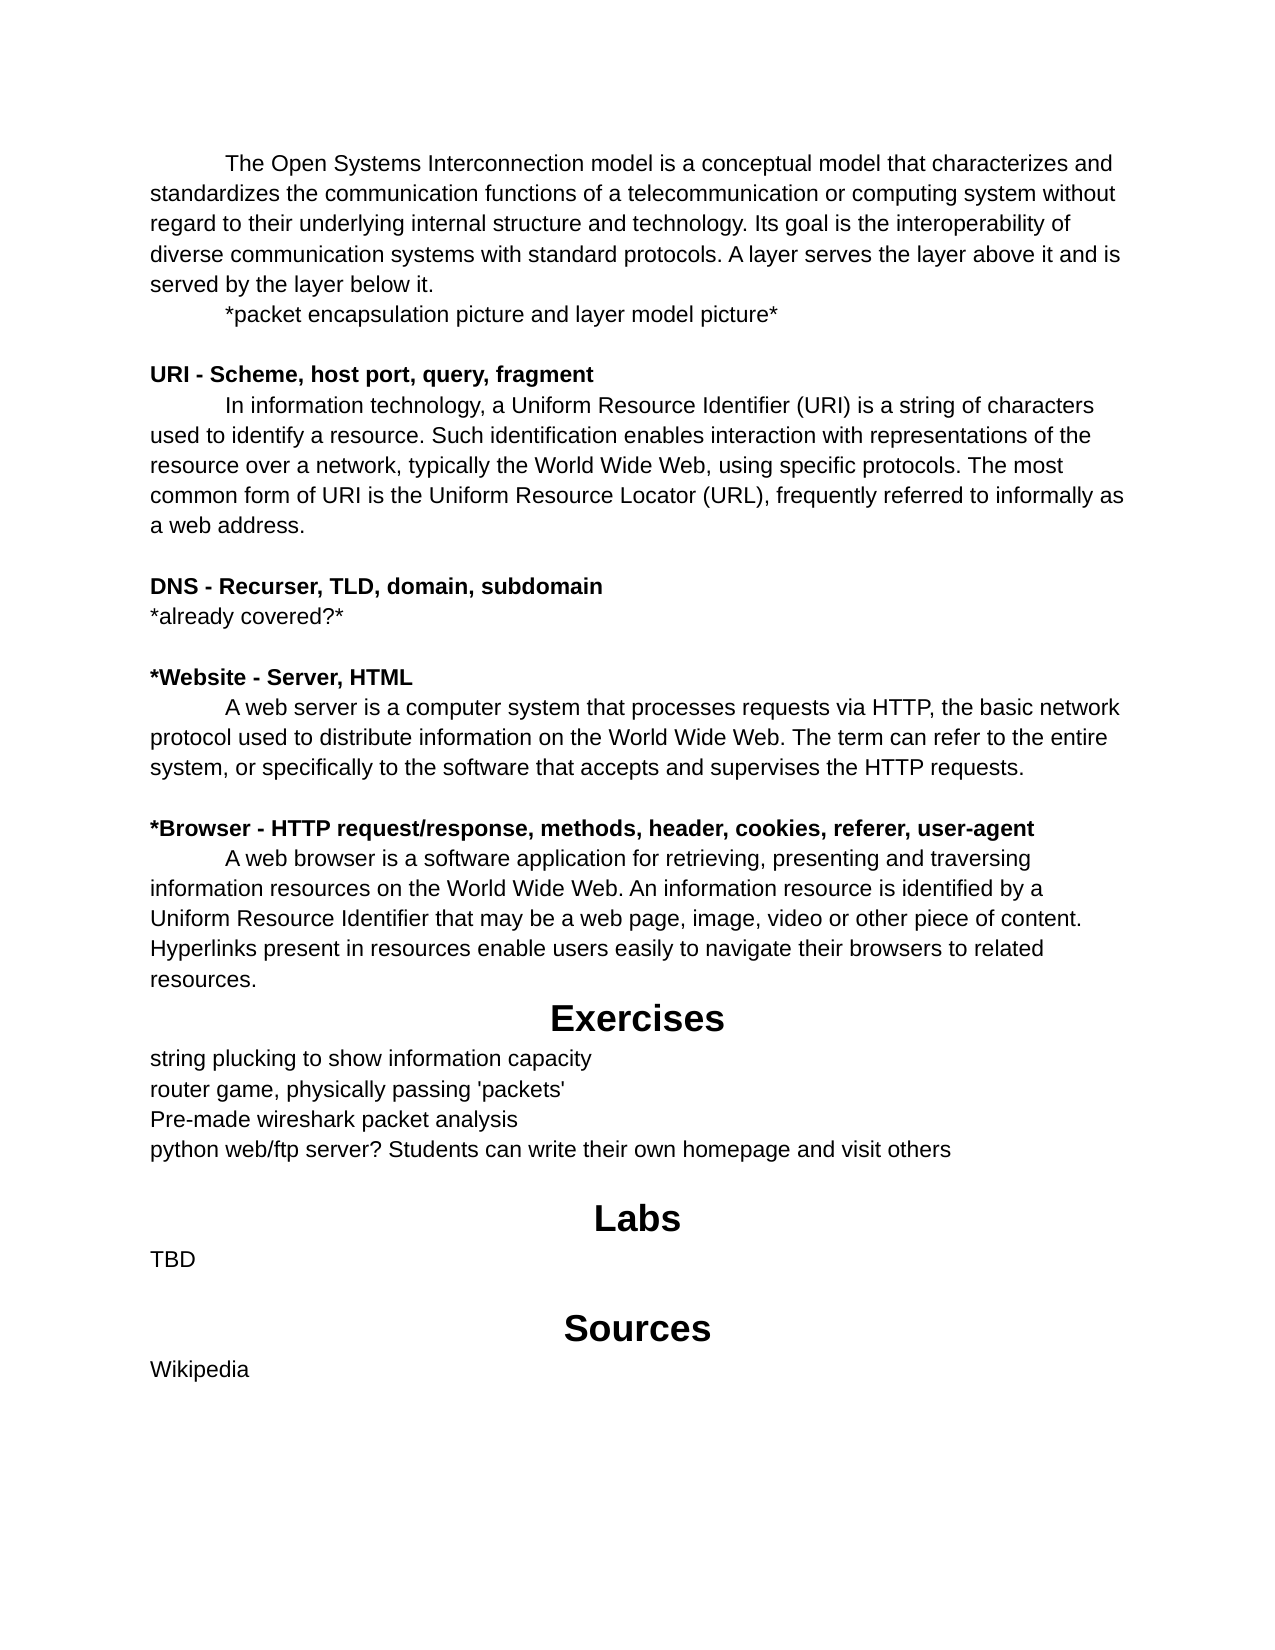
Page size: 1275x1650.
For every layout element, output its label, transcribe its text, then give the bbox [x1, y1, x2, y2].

text *Website - Server, HTML [150, 663, 1125, 690]
text router game, physically passing 'packets' [150, 1076, 1125, 1102]
text Exercises [150, 996, 1125, 1039]
text DNS - Recurser, TLD, domain, subdomain [150, 573, 1125, 599]
text URI - Scheme, host port, query, fragment [150, 361, 1125, 388]
text python web/ftp server? Students can write their own homepage and visit others [150, 1136, 1125, 1162]
text A web server is a computer system that processes requests via HTTP, the basic network protocol used to distribute information on the World Wide Web. The term can refer to the entire system, or specifically to the software that accepts and supervises the HTTP requests. [150, 694, 1125, 781]
text *packet encapsulation picture and layer model picture* [150, 301, 1125, 327]
text In information technology, a Uniform Resource Identifier (URI) is a string of characters used to identify a resource. Such identification enables interaction with representations of the resource over a network, typically the World Wide Web, using specific protocols. The most common form of URI is the Uniform Resource Locator (URL), frequently referred to informally as a web address. [150, 392, 1125, 539]
text Sources [150, 1306, 1125, 1349]
text Labs [150, 1196, 1125, 1239]
text A web browser is a software application for retrieving, presenting and traversing information resources on the World Wide Web. An information resource is identified by a Uniform Resource Identifier that may be a web page, image, video or other piece of content. Hyperlinks present in resources enable users easily to navigate their browsers to related resources. [150, 845, 1125, 992]
text *already covered?* [150, 603, 1125, 629]
text TBD [150, 1246, 1125, 1272]
text Pre-made wireshark packet analysis [150, 1106, 1125, 1132]
text *Browser - HTTP request/response, methods, header, cookies, referer, user-agent [150, 814, 1125, 841]
text string plucking to show information capacity [150, 1045, 1125, 1072]
text The Open Systems Interconnection model is a conceptual model that characterizes and standardizes the communication functions of a telecommunication or computing system without regard to their underlying internal structure and technology. Its goal is the interoperability of diverse communication systems with standard protocols. A layer serves the layer above it and is served by the layer below it. [150, 150, 1125, 297]
text Wikipedia [150, 1356, 1125, 1382]
